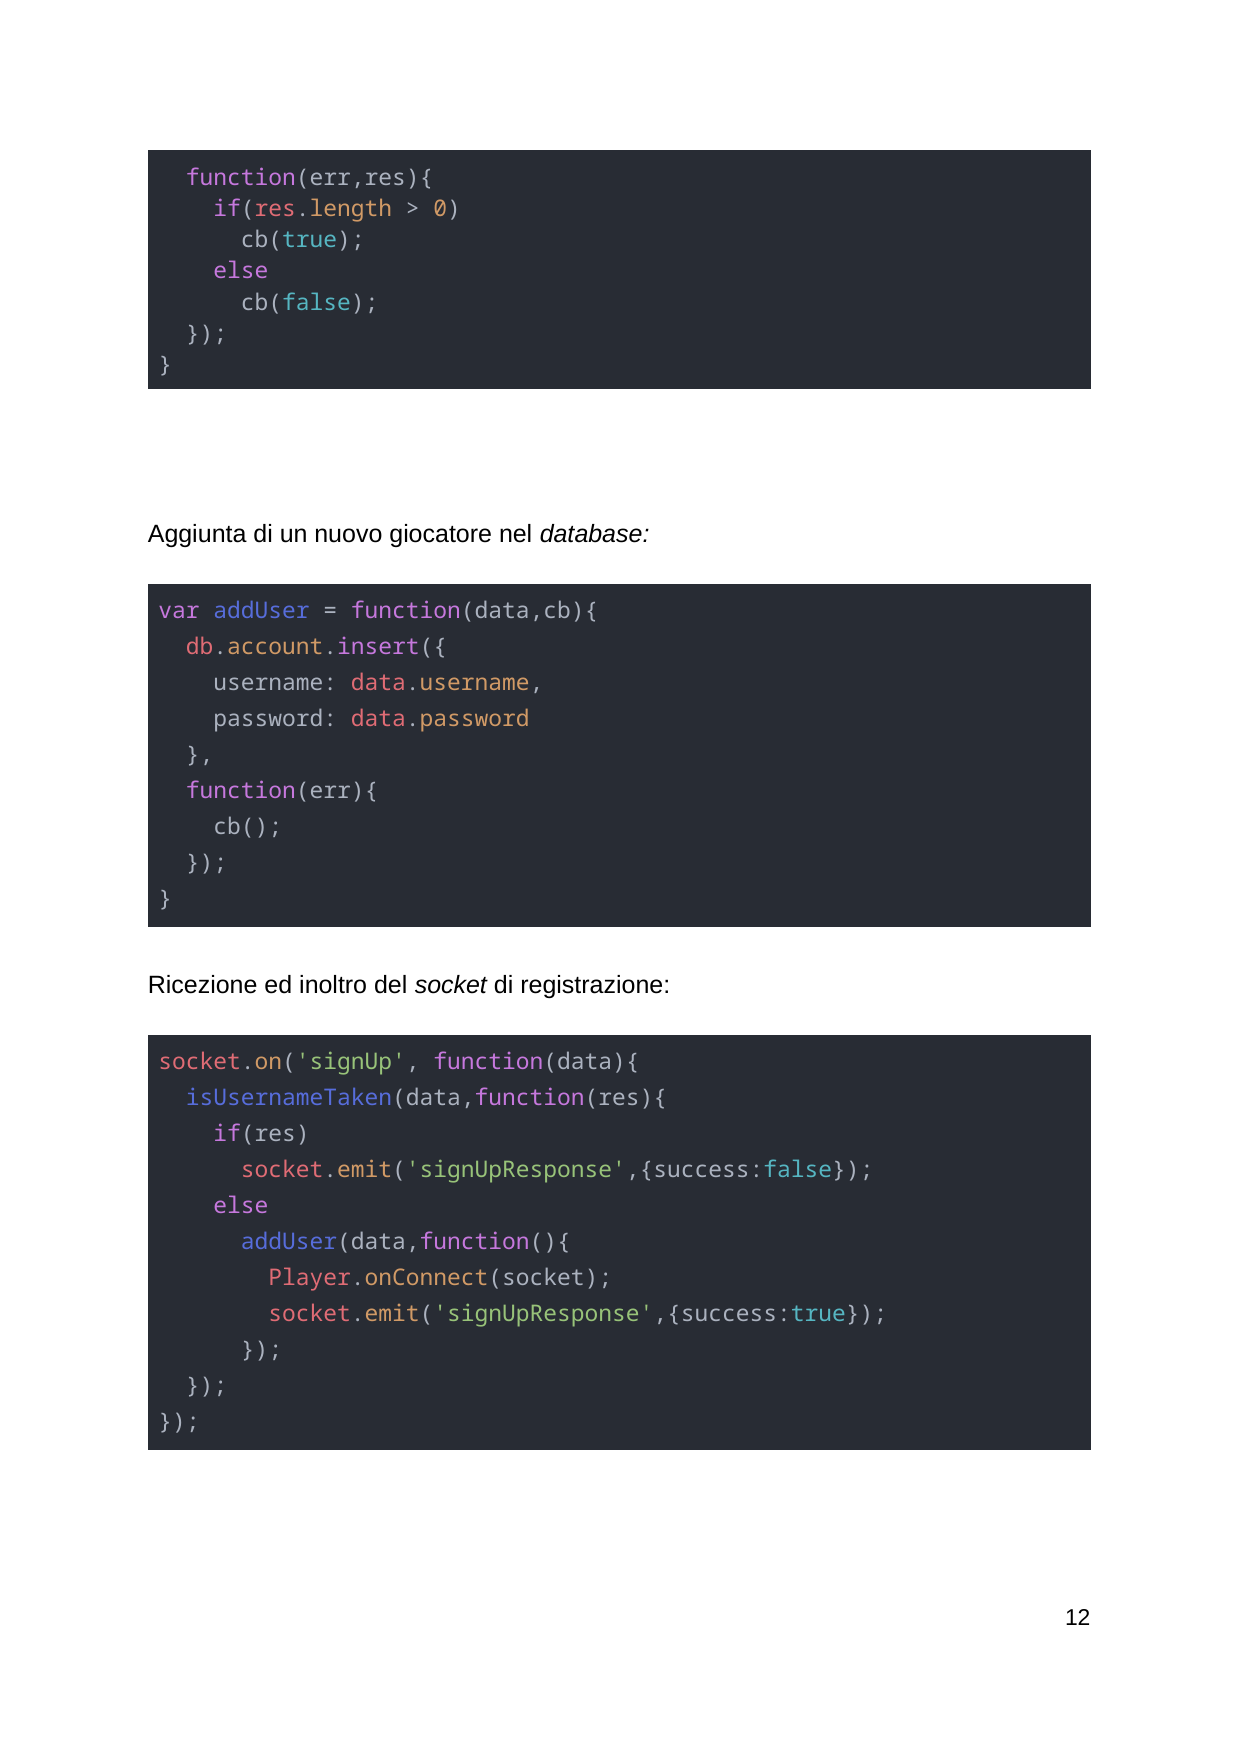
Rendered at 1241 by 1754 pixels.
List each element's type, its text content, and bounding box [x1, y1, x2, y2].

table_header var addUser = function(data,cb){ db.account.insert({ username: data.username, password: data.password }, function(err){ cb(); }); } [148, 584, 1091, 927]
table_header socket.on('signUp', function(data){ isUsernameTaken(data,function(res){ if(res) socket.emit('signUpResponse',{success:false}); else addUser(data,function(){ Player.onConnect(socket); socket.emit('signUpResponse',{success:true}); }); }); }); [148, 1035, 1091, 1450]
text Aggiunta di un nuovo giocatore nel database: [148, 519, 1091, 548]
table_header function(err,res){ if(res.length > 0) cb(true); else cb(false); }); } [148, 150, 1091, 389]
text Ricezione ed inoltro del socket di registrazione: [148, 970, 1091, 999]
